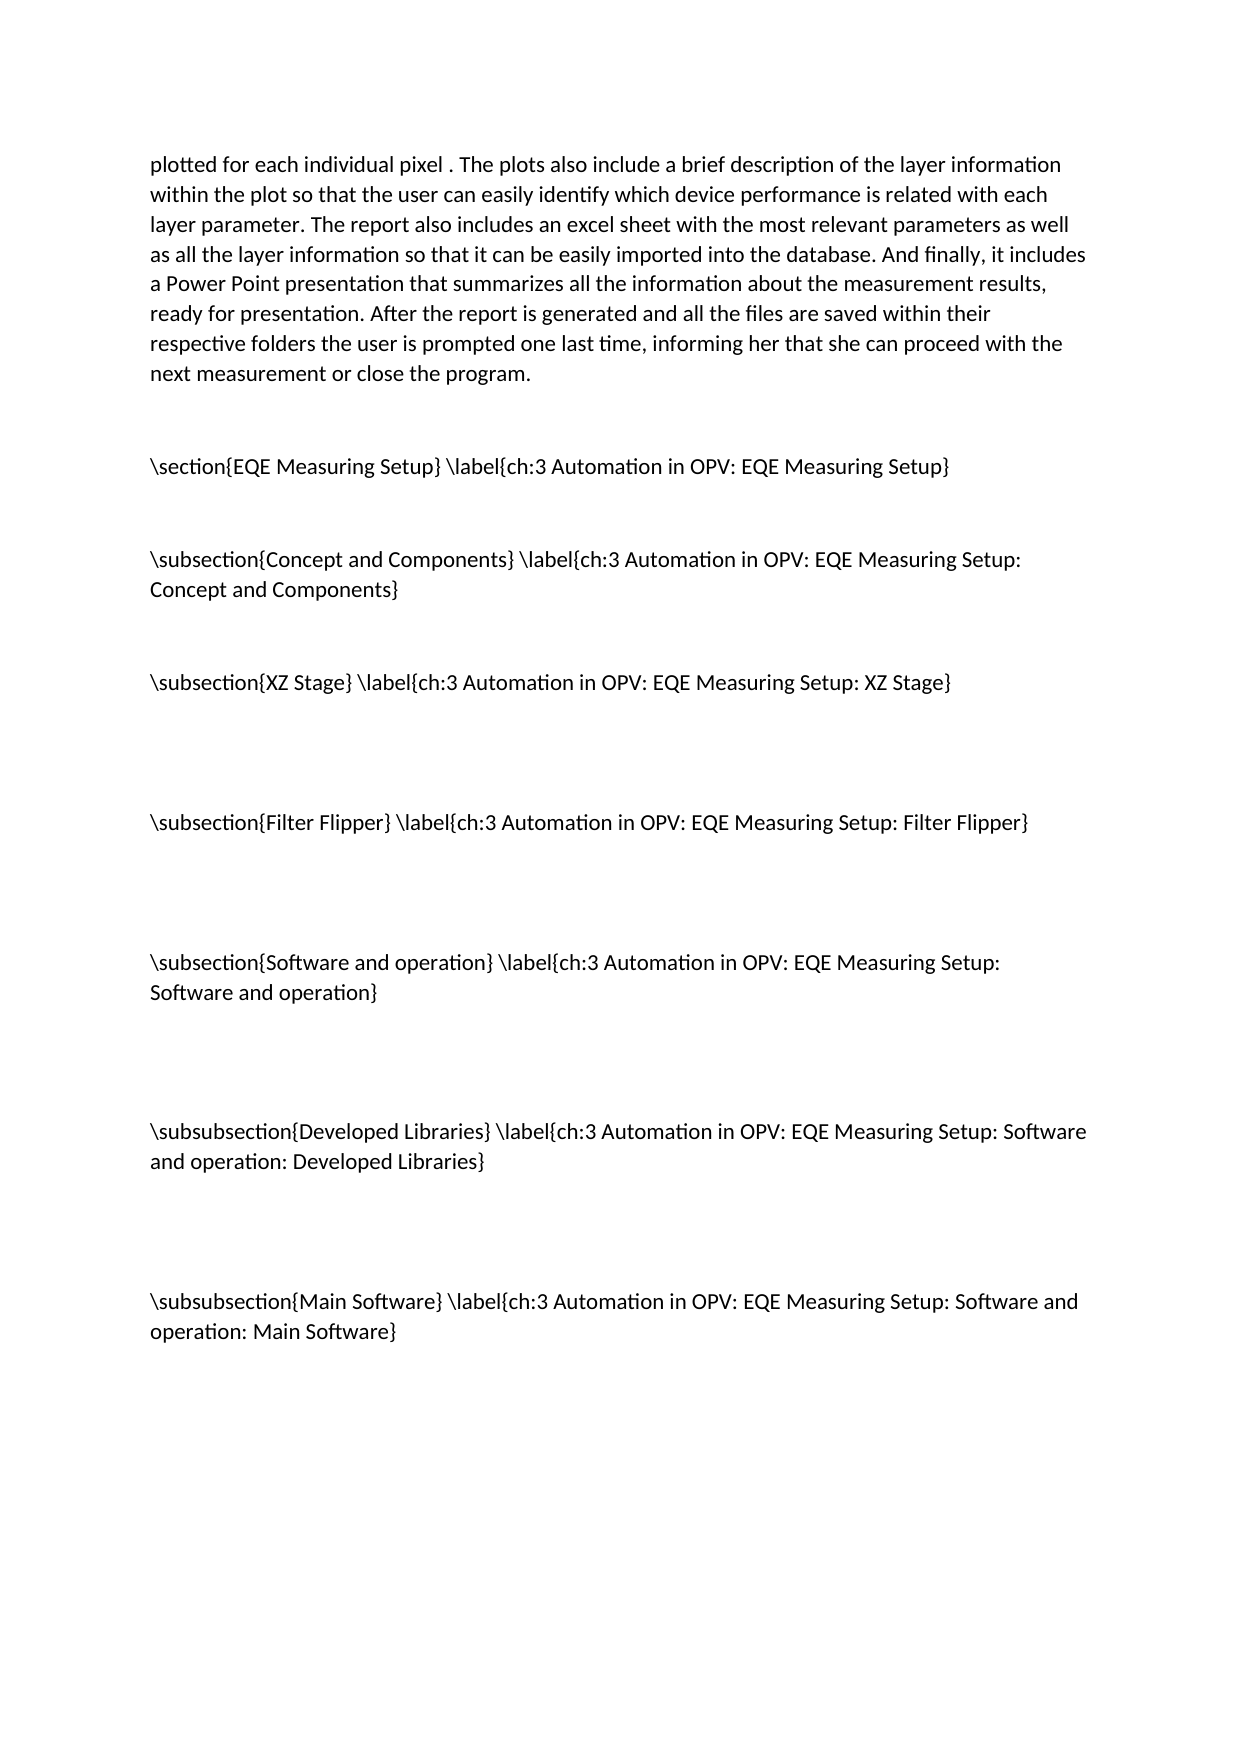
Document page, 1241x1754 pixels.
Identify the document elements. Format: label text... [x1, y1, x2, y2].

text \section{EQE Measuring Setup} \label{ch:3 Automation in OPV: EQE Measuring Setup} [150, 452, 1090, 480]
text \subsubsection{Developed Libraries} \label{ch:3 Automation in OPV: EQE Measuring Setup: Software and operation: Developed Libraries} [150, 1117, 1090, 1175]
text \subsection{Concept and Components} \label{ch:3 Automation in OPV: EQE Measuring Setup: Concept and Components} [150, 546, 1090, 603]
text \subsection{Filter Flipper} \label{ch:3 Automation in OPV: EQE Measuring Setup: Filter Flipper} [150, 808, 1090, 836]
text plotted for each individual pixel . The plots also include a brief description of the layer information within the plot so that the user can easily identify which device performance is related with each layer parameter. The report also includes an excel sheet with the most relevant parameters as well as all the layer information so that it can be easily imported into the database. And finally, it includes a Power Point presentation that summarizes all the information about the measurement results, ready for presentation. After the report is generated and all the files are saved within their respective folders the user is prompted one last time, informing her that she can proceed with the next measurement or close the program. [150, 150, 1090, 387]
text \subsection{Software and operation} \label{ch:3 Automation in OPV: EQE Measuring Setup: Software and operation} [150, 948, 1090, 1006]
text \subsection{XZ Stage} \label{ch:3 Automation in OPV: EQE Measuring Setup: XZ Stage} [150, 668, 1090, 697]
text \subsubsection{Main Software} \label{ch:3 Automation in OPV: EQE Measuring Setup: Software and operation: Main Software} [150, 1287, 1090, 1345]
